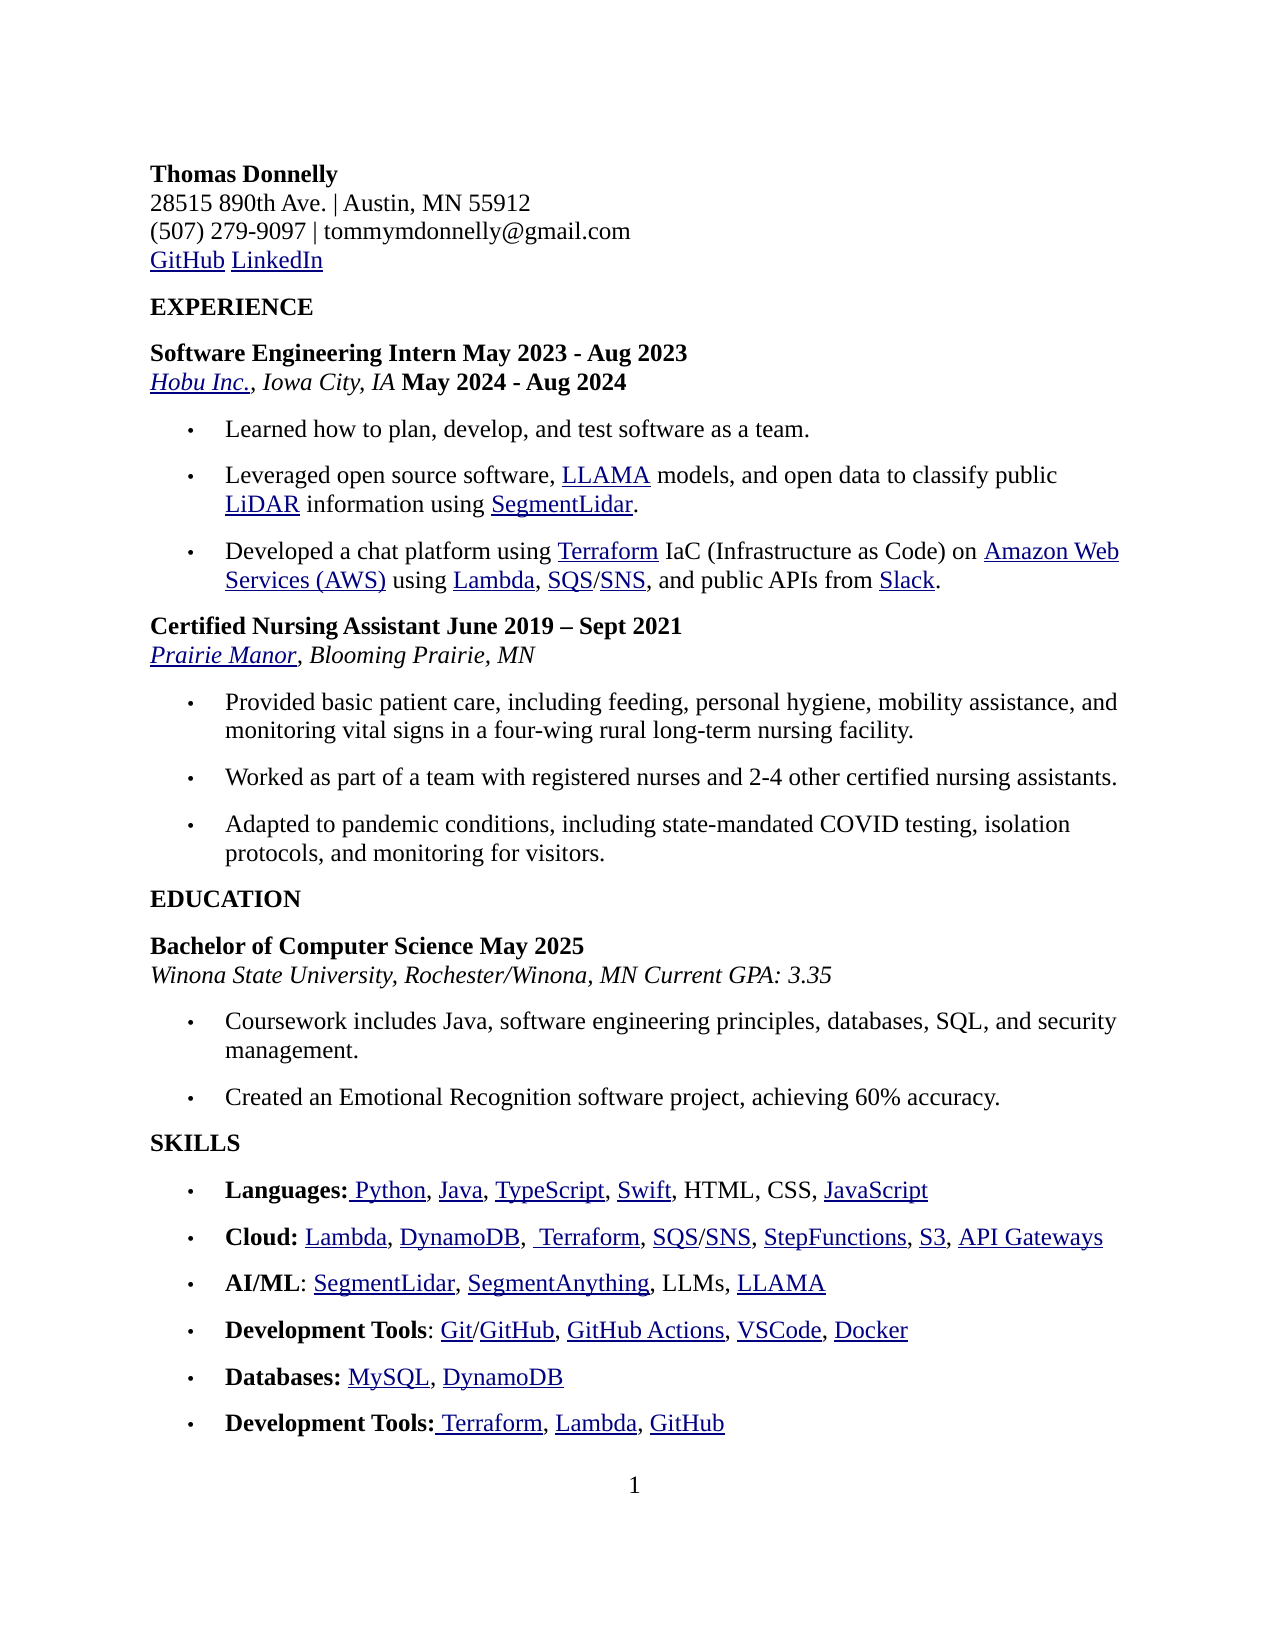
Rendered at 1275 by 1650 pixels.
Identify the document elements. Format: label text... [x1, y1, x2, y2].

list Coursework includes Java, software engineering principles, databases, SQL, and security management. [187, 1006, 1125, 1064]
list Languages: Python, Java, TypeScript, Swift, HTML, CSS, JavaScript [187, 1175, 1125, 1204]
list Cloud: Lambda, DynamoDB, Terraform, SQS/SNS, StepFunctions, S3, API Gateways [187, 1222, 1125, 1251]
list Provided basic patient care, including feeding, personal hygiene, mobility assistance, and monitoring vital signs in a four-wing rural long-term nursing facility. [187, 687, 1125, 744]
text EDUCATION [150, 884, 1125, 913]
list Databases: MySQL, DynamoDB [187, 1362, 1125, 1391]
list Adapted to pandemic conditions, including state-mandated COVID testing, isolation protocols, and monitoring for visitors. [187, 809, 1125, 866]
text SKILLS [150, 1128, 1125, 1157]
list Leveraged open source software, LLAMA models, and open data to classify public LiDAR information using SegmentLidar. [187, 461, 1125, 518]
list Created an Emotional Recognition software project, achieving 60% accuracy. [187, 1082, 1125, 1111]
list Worked as part of a team with registered nurses and 2-4 other certified nursing assistants. [187, 762, 1125, 791]
text Thomas Donnelly 28515 890th Ave. | Austin, MN 55912 (507) 279-9097 | tommymdonnelly@gmail.com GitHub LinkedIn [150, 159, 1125, 274]
list Learned how to plan, develop, and test software as a team. [187, 414, 1125, 443]
list AI/ML: SegmentLidar, SegmentAnything, LLMs, LLAMA [187, 1268, 1125, 1297]
list Development Tools: Terraform, Lambda, GitHub [187, 1408, 1125, 1437]
list Developed a chat platform using Terraform IaC (Infrastructure as Code) on Amazon Web Services (AWS) using Lambda, SQS/SNS, and public APIs from Slack. [187, 536, 1125, 593]
text Bachelor of Computer Science May 2025 Winona State University, Rochester/Winona, MN Current GPA: 3.35 [150, 931, 1125, 988]
text EXPERIENCE [150, 292, 1125, 321]
text Software Engineering Intern May 2023 - Aug 2023 Hobu Inc., Iowa City, IA May 2024 - Aug 2024 [150, 338, 1125, 396]
text Certified Nursing Assistant June 2019 – Sept 2021 Prairie Manor, Blooming Prairie, MN [150, 611, 1125, 669]
list Development Tools: Git/GitHub, GitHub Actions, VSCode, Docker [187, 1315, 1125, 1344]
